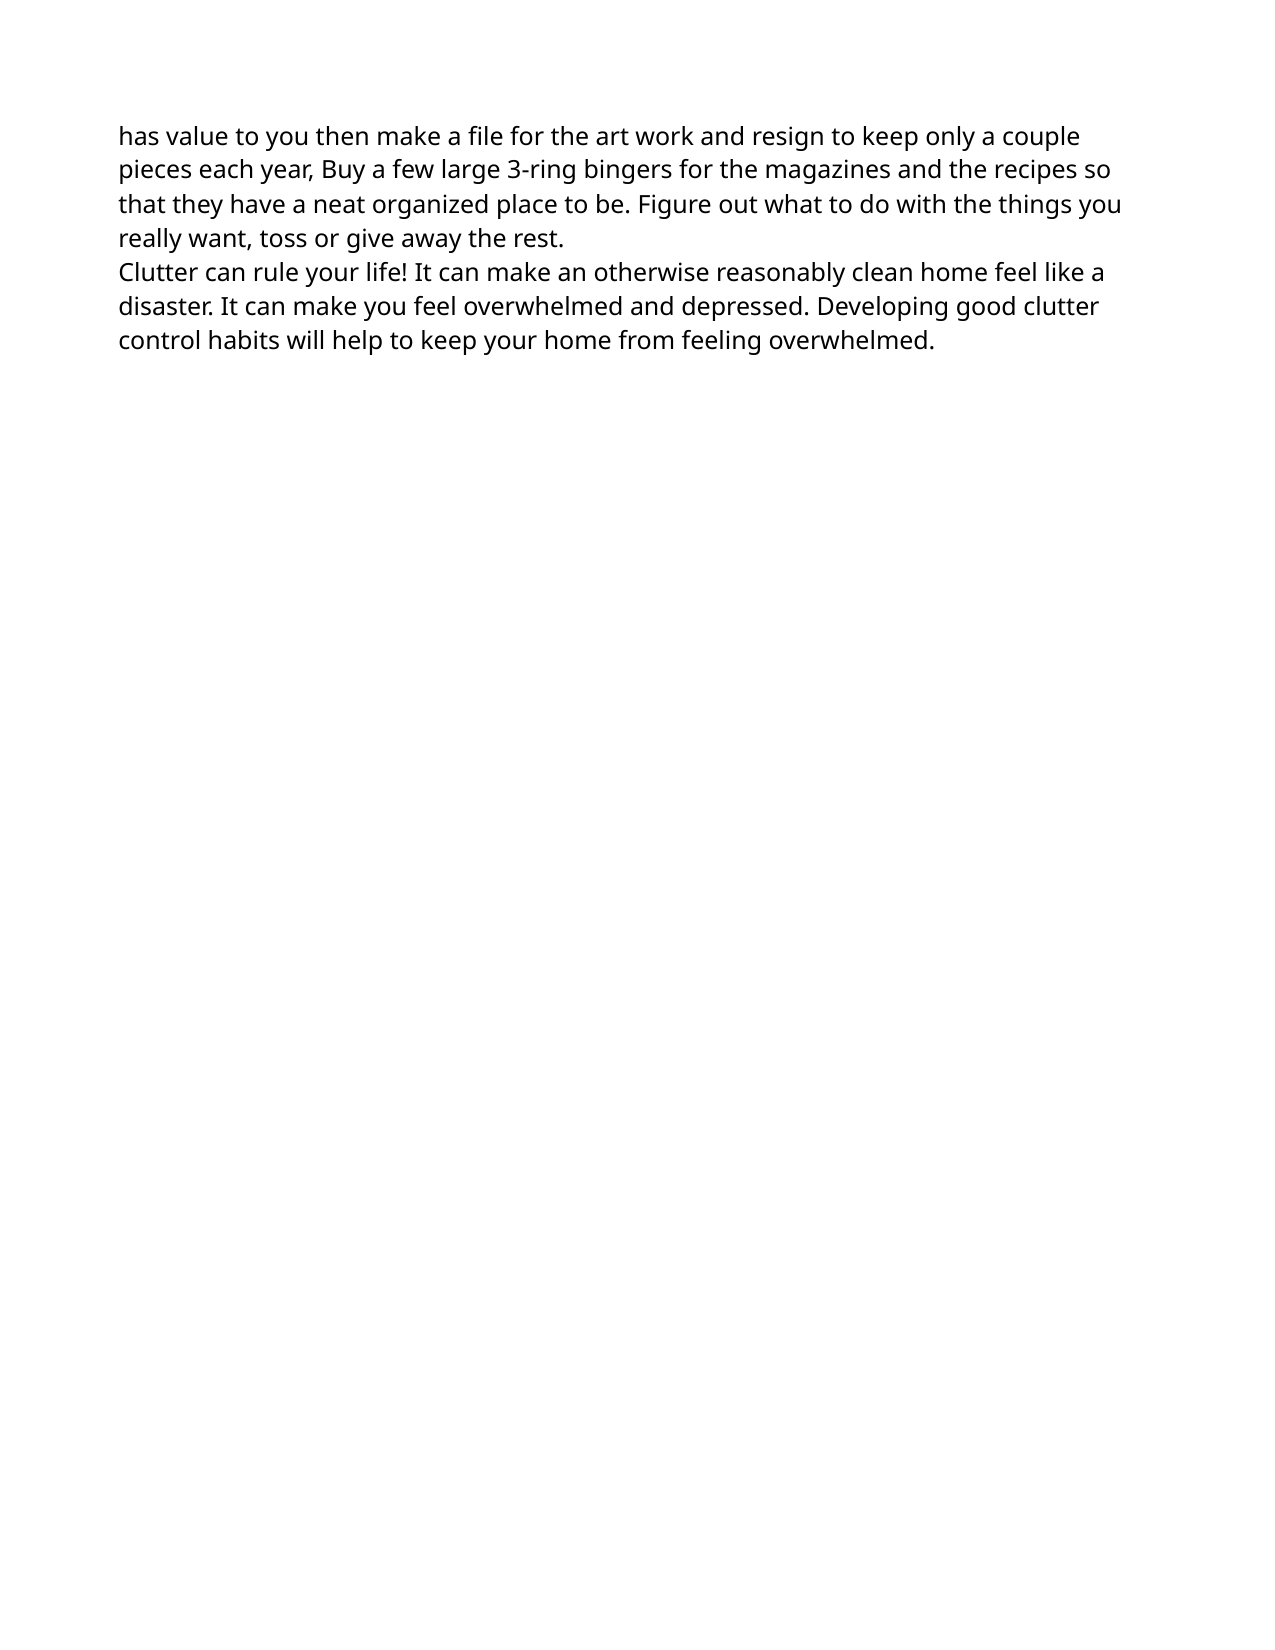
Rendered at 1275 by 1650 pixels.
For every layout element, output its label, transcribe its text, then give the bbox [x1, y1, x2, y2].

text has value to you then make a file for the art work and resign to keep only a couple pieces each year, Buy a few large 3-ring bingers for the magazines and the recipes so that they have a neat organized place to be. Figure out what to do with the things you really want, toss or give away the rest. [118, 118, 1157, 254]
text Clutter can rule your life! It can make an otherwise reasonably clean home feel like a disaster. It can make you feel overwhelmed and depressed. Developing good clutter control habits will help to keep your home from feeling overwhelmed. [118, 254, 1157, 357]
